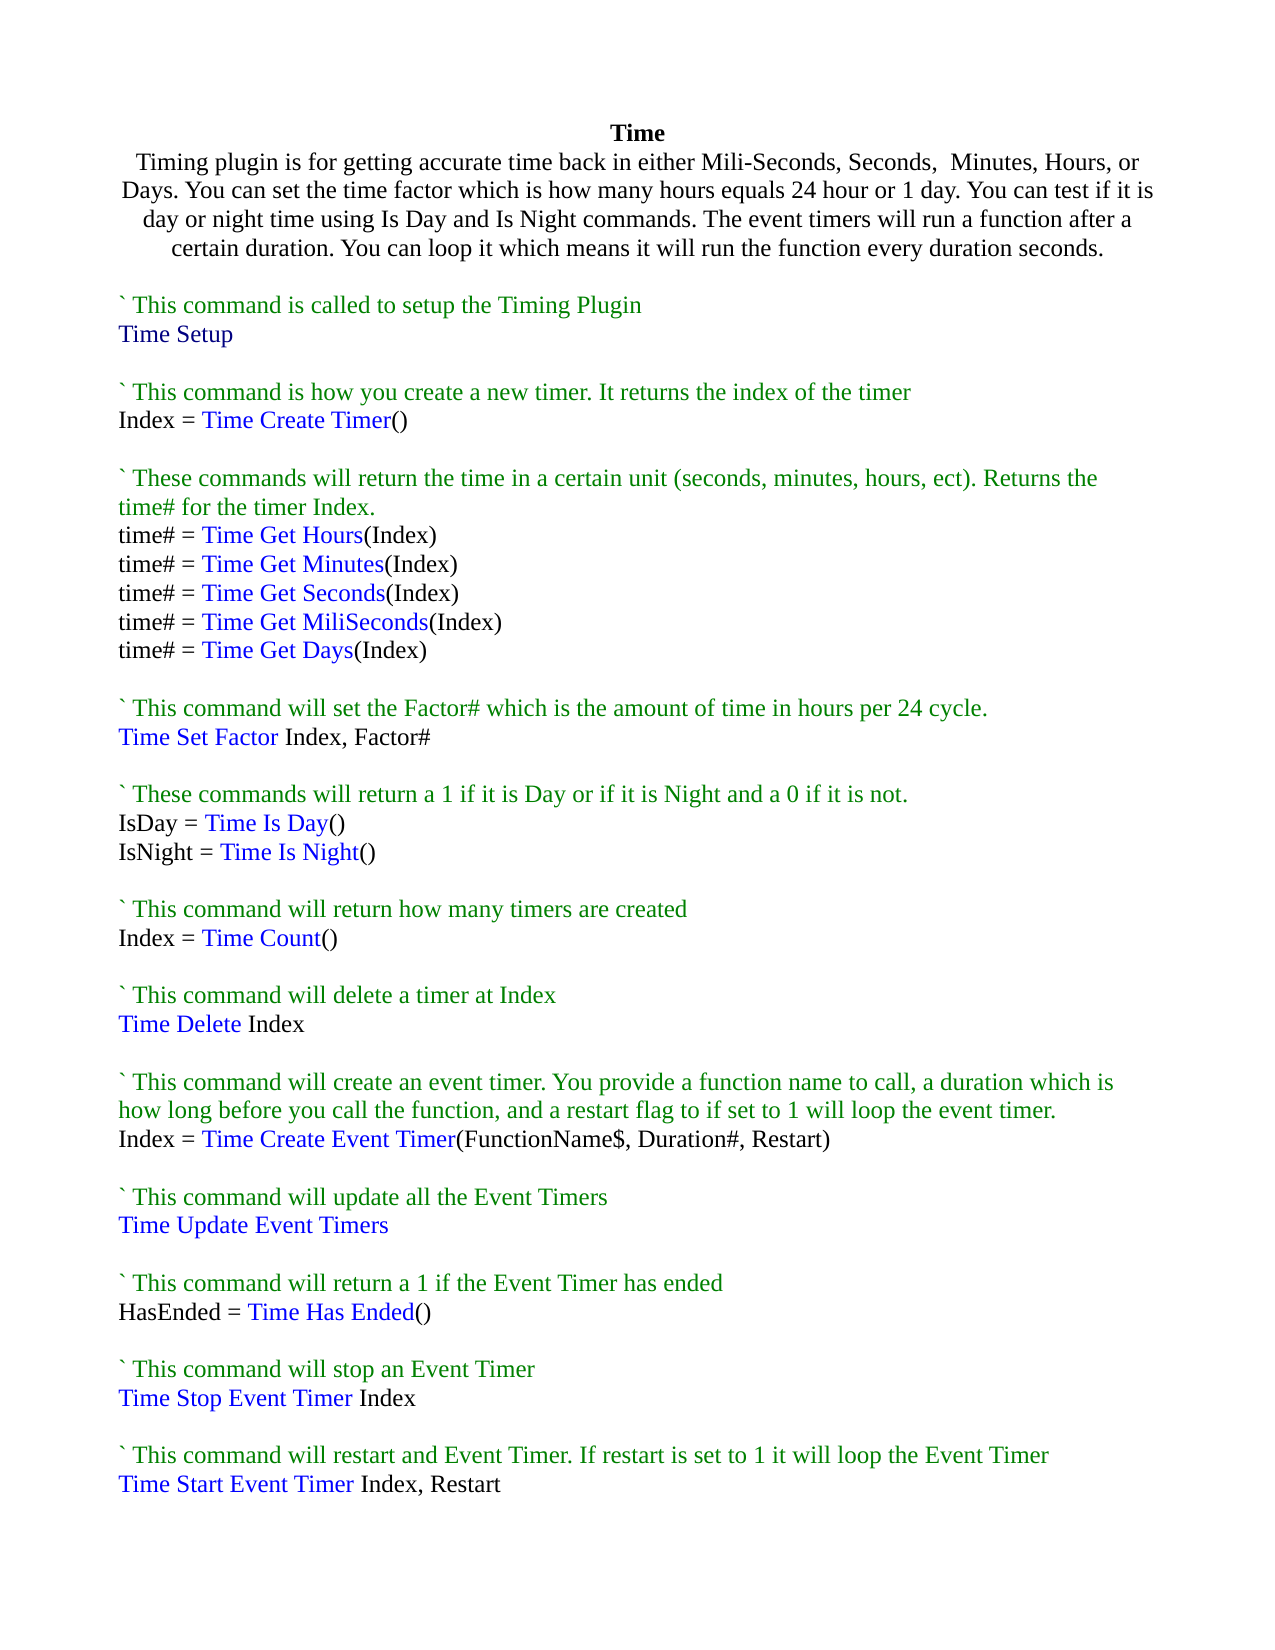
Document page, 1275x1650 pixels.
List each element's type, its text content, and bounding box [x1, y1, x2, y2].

text ` These commands will return the time in a certain unit (seconds, minutes, hours, ect). Returns the time# for the timer Index. [118, 463, 1157, 521]
text Index = Time Create Timer() [118, 406, 1157, 434]
text Timing plugin is for getting accurate time back in either Mili-Seconds, Seconds, Minutes, Hours, or Days. You can set the time factor which is how many hours equals 24 hour or 1 day. You can test if it is day or night time using Is Day and Is Night commands. The event timers will run a function after a certain duration. You can loop it which means it will run the function every duration seconds. [118, 147, 1157, 262]
text IsDay = Time Is Day() [118, 808, 1157, 837]
text Time Setup [118, 319, 1157, 348]
text Time Stop Event Timer Index [118, 1383, 1157, 1412]
text ` This command will create an event timer. You provide a function name to call, a duration which is how long before you call the function, and a restart flag to if set to 1 will loop the event timer. [118, 1067, 1157, 1124]
text ` This command will delete a timer at Index [118, 981, 1157, 1009]
text ` This command is called to setup the Timing Plugin [118, 291, 1157, 319]
text ` This command will set the Factor# which is the amount of time in hours per 24 cycle. [118, 693, 1157, 722]
text ` This command is how you create a new timer. It returns the index of the timer [118, 377, 1157, 406]
text HasEnded = Time Has Ended() [118, 1297, 1157, 1326]
text Index = Time Count() [118, 923, 1157, 952]
text Time Set Factor Index, Factor# [118, 722, 1157, 751]
text ` This command will update all the Event Timers [118, 1182, 1157, 1211]
text time# = Time Get Days(Index) [118, 636, 1157, 664]
text ` This command will return a 1 if the Event Timer has ended [118, 1268, 1157, 1297]
text Time [118, 118, 1157, 147]
text Time Start Event Timer Index, Restart [118, 1469, 1157, 1498]
text time# = Time Get Minutes(Index) [118, 549, 1157, 578]
text Time Update Event Timers [118, 1211, 1157, 1239]
text IsNight = Time Is Night() [118, 837, 1157, 866]
text ` This command will return how many timers are created [118, 894, 1157, 923]
text ` This command will stop an Event Timer [118, 1354, 1157, 1383]
text Index = Time Create Event Timer(FunctionName$, Duration#, Restart) [118, 1124, 1157, 1153]
text time# = Time Get MiliSeconds(Index) [118, 607, 1157, 636]
text Time Delete Index [118, 1009, 1157, 1038]
text time# = Time Get Seconds(Index) [118, 578, 1157, 607]
text time# = Time Get Hours(Index) [118, 521, 1157, 549]
text ` This command will restart and Event Timer. If restart is set to 1 it will loop the Event Timer [118, 1441, 1157, 1469]
text ` These commands will return a 1 if it is Day or if it is Night and a 0 if it is not. [118, 779, 1157, 808]
